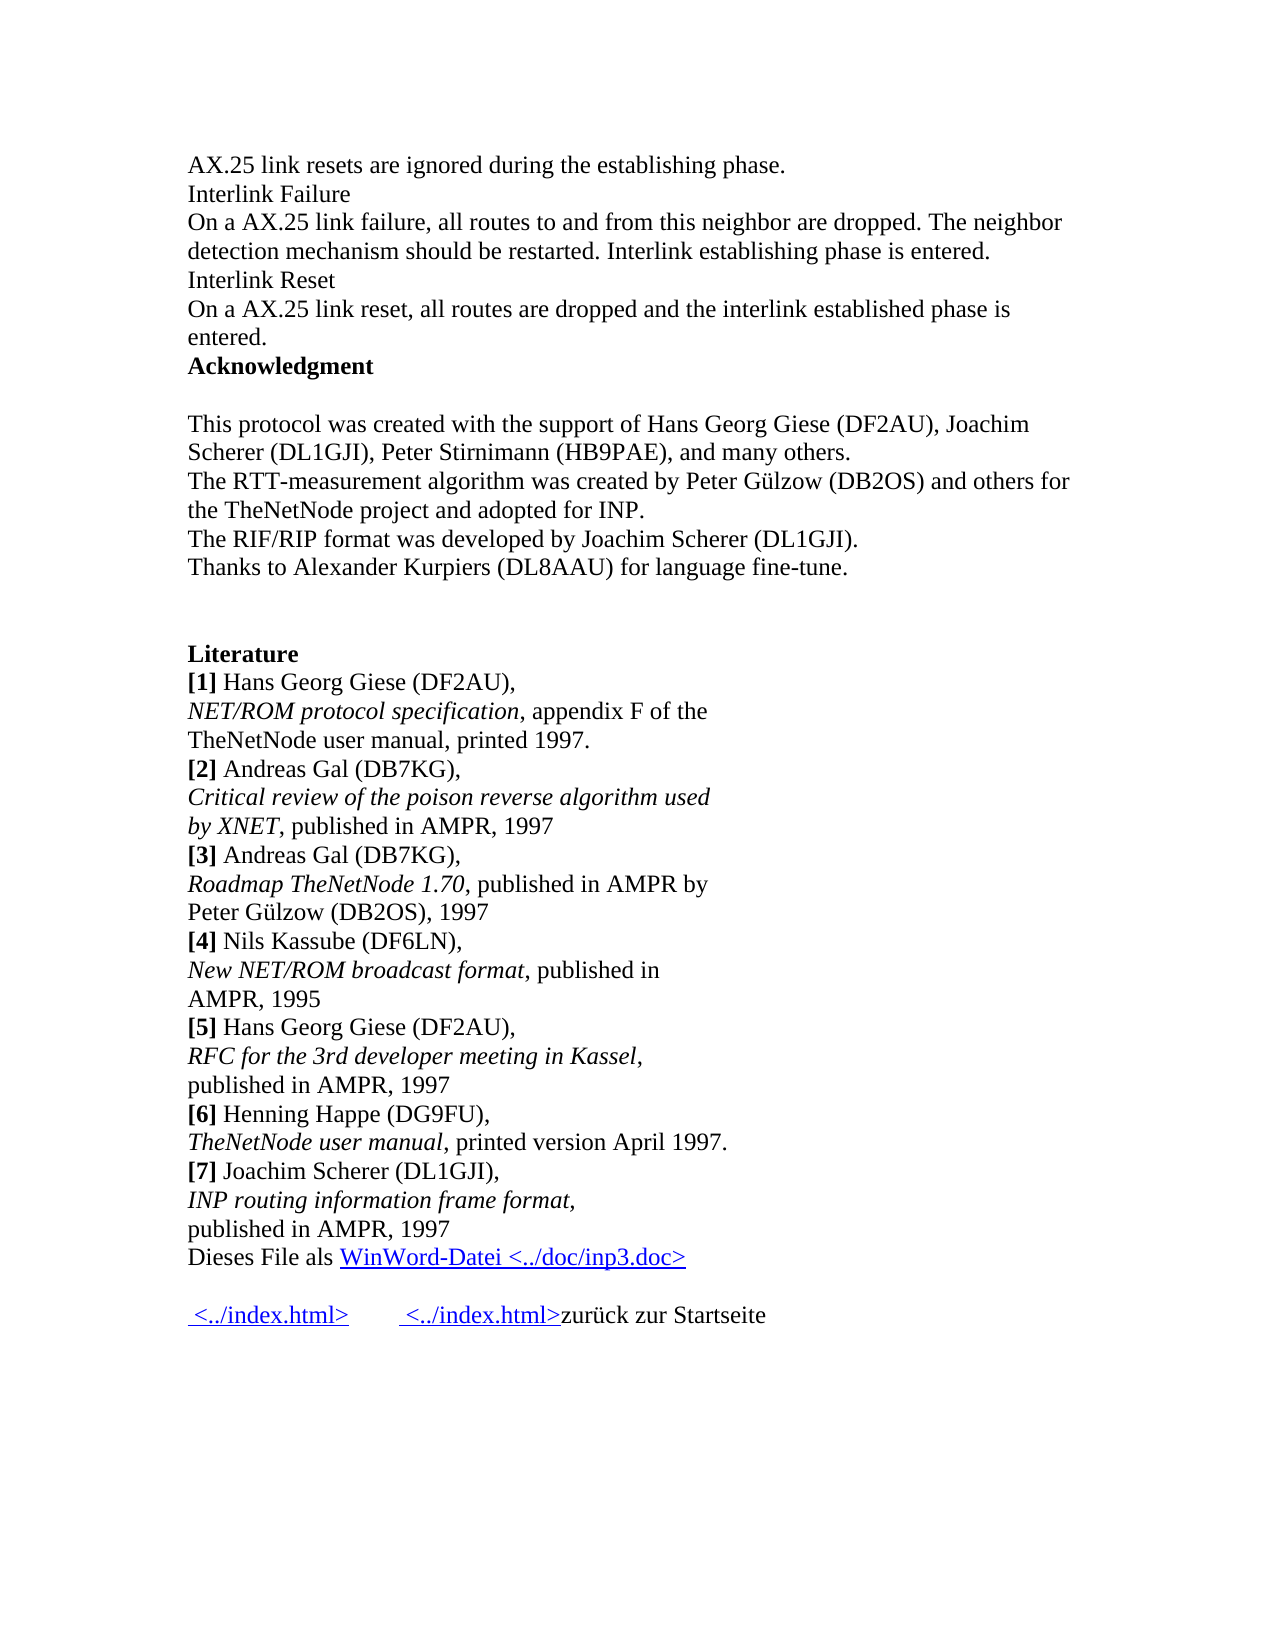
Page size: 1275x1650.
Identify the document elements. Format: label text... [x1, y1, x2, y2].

text [7] Joachim Scherer (DL1GJI), INP routing information frame format, published in AMPR, 1997 [187, 1156, 1087, 1242]
text [5] Hans Georg Giese (DF2AU), RFC for the 3rd developer meeting in Kassel, published in AMPR, 1997 [187, 1012, 1087, 1099]
text AX.25 link resets are ignored during the establishing phase. [187, 150, 1087, 179]
text Interlink Reset [187, 265, 1087, 294]
text This protocol was created with the support of Hans Georg Giese (DF2AU), Joachim Scherer (DL1GJI), Peter Stirnimann (HB9PAE), and many others. [187, 409, 1087, 466]
text Dieses File als WinWord-Datei <../doc/inp3.doc> [187, 1242, 1087, 1271]
text On a AX.25 link reset, all routes are dropped and the interlink established phase is entered. [187, 294, 1087, 351]
text On a AX.25 link failure, all routes to and from this neighbor are dropped. The neighbor detection mechanism should be restarted. Interlink establishing phase is entered. [187, 207, 1087, 265]
text Literature [187, 610, 1087, 667]
text Interlink Failure [187, 179, 1087, 207]
text [3] Andreas Gal (DB7KG), Roadmap TheNetNode 1.70, published in AMPR by Peter Gülzow (DB2OS), 1997 [187, 840, 1087, 926]
text [4] Nils Kassube (DF6LN), New NET/ROM broadcast format, published in AMPR, 1995 [187, 926, 1087, 1012]
text The RTT-measurement algorithm was created by Peter Gülzow (DB2OS) and others for the TheNetNode project and adopted for INP. [187, 466, 1087, 524]
text [6] Henning Happe (DG9FU), TheNetNode user manual, printed version April 1997. [187, 1099, 1087, 1156]
text Acknowledgment [187, 351, 1087, 380]
text [2] Andreas Gal (DB7KG), Critical review of the poison reverse algorithm used by XNET, published in AMPR, 1997 [187, 754, 1087, 840]
text <../index.html> <../index.html>zurück zur Startseite [187, 1300, 1087, 1329]
text Thanks to Alexander Kurpiers (DL8AAU) for language fine-tune. [187, 552, 1087, 581]
text The RIF/RIP format was developed by Joachim Scherer (DL1GJI). [187, 524, 1087, 552]
text [1] Hans Georg Giese (DF2AU), NET/ROM protocol specification, appendix F of the TheNetNode user manual, printed 1997. [187, 667, 1087, 754]
